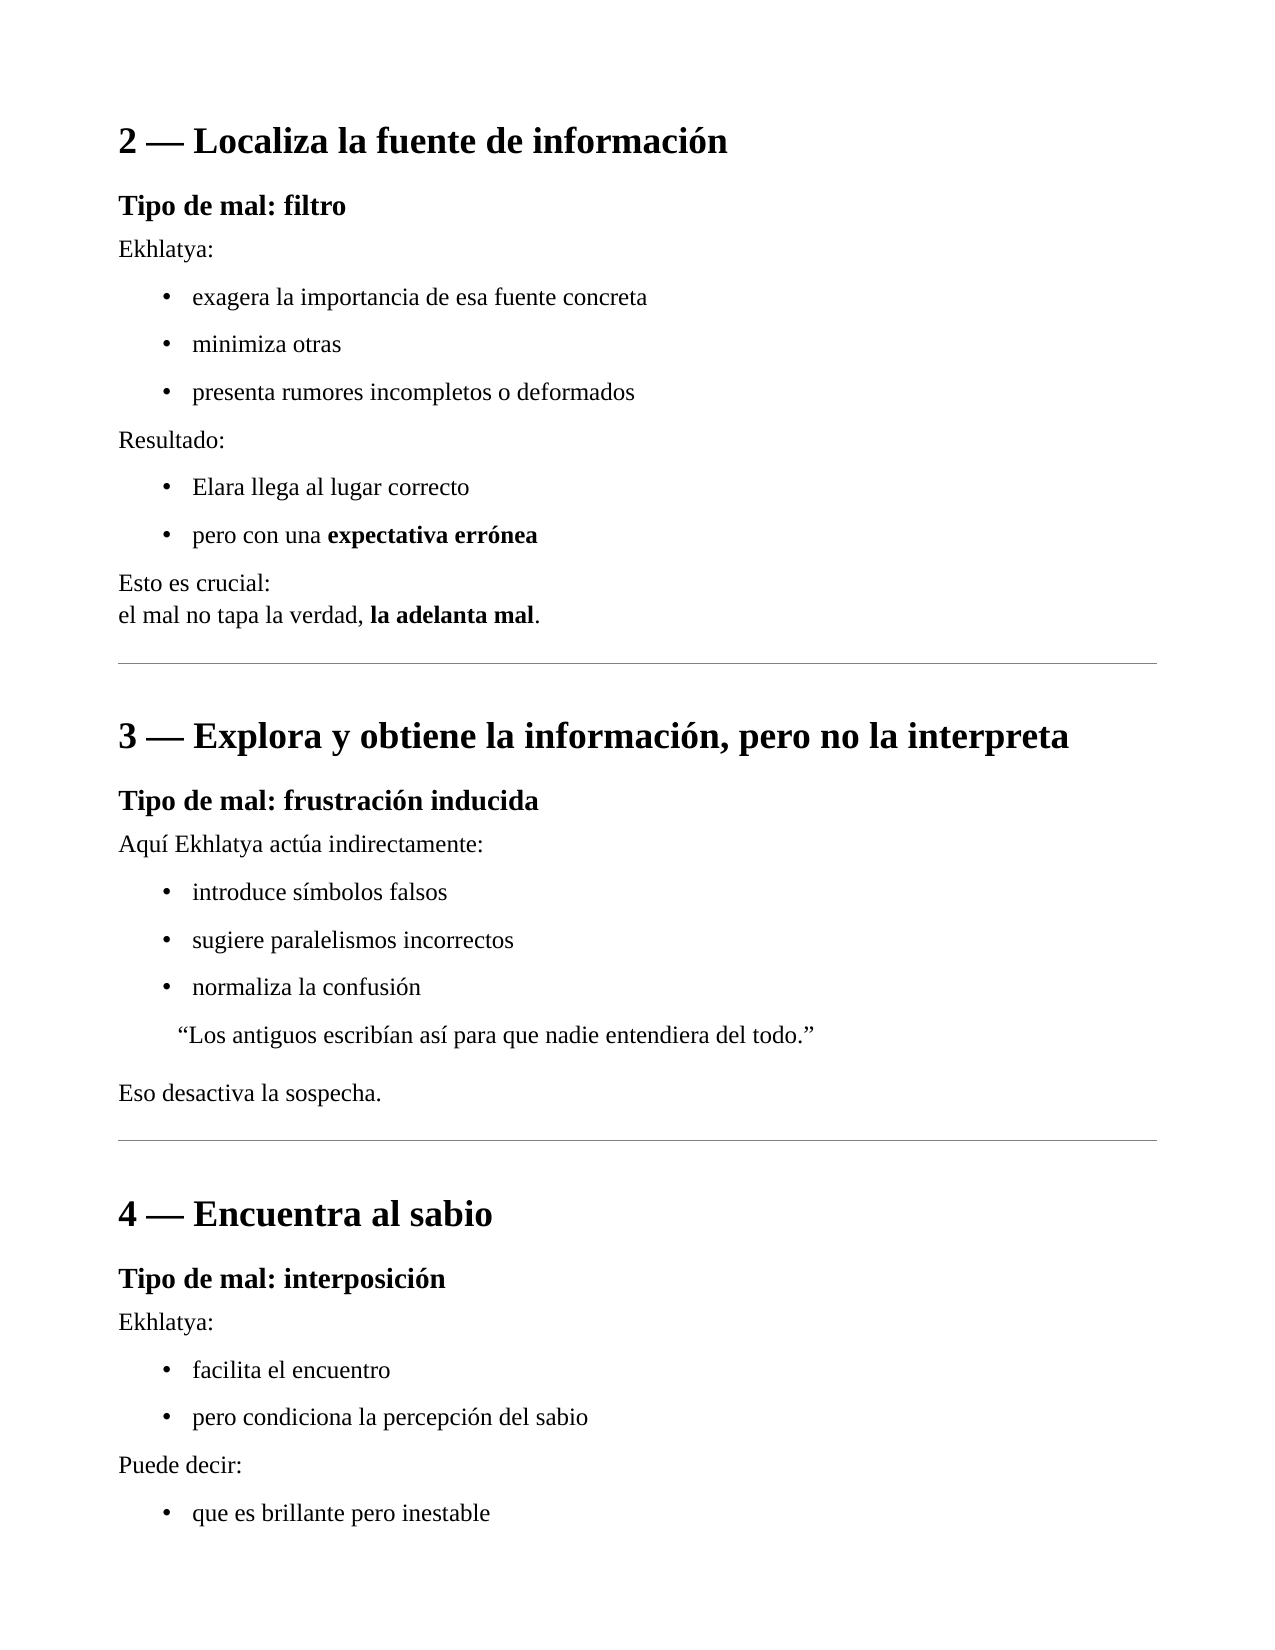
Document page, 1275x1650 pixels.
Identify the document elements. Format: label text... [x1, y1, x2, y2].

list pero condiciona la percepción del sabio [162, 1402, 1157, 1431]
subtitle 4 — Encuentra al sabio [118, 1191, 1157, 1234]
list que es brillante pero inestable [162, 1498, 1157, 1526]
text Ekhlatya: [118, 1307, 1157, 1336]
list pero con una expectativa errónea [162, 520, 1157, 549]
list normaliza la confusión [162, 972, 1157, 1001]
list facilita el encuentro [162, 1355, 1157, 1383]
subtitle Tipo de mal: frustración inducida [118, 783, 1157, 817]
list sugiere paralelismos incorrectos [162, 925, 1157, 953]
text Puede decir: [118, 1450, 1157, 1479]
subtitle 2 — Localiza la fuente de información [118, 118, 1157, 161]
list Elara llega al lugar correcto [162, 472, 1157, 501]
text Ekhlatya: [118, 234, 1157, 263]
subtitle 3 — Explora y obtiene la información, pero no la interpreta [118, 713, 1157, 756]
subtitle Tipo de mal: interposición [118, 1261, 1157, 1295]
list introduce símbolos falsos [162, 877, 1157, 906]
list minimiza otras [162, 329, 1157, 358]
list exagera la importancia de esa fuente concreta [162, 282, 1157, 311]
text Esto es crucial: el mal no tapa la verdad, la adelanta mal. [118, 568, 1157, 629]
subtitle Tipo de mal: filtro [118, 188, 1157, 222]
text Aquí Ekhlatya actúa indirectamente: [118, 829, 1157, 858]
text “Los antiguos escribían así para que nadie entendiera del todo.” [177, 1020, 1098, 1049]
text Eso desactiva la sospecha. [118, 1078, 1157, 1107]
text Resultado: [118, 425, 1157, 453]
list presenta rumores incompletos o deformados [162, 377, 1157, 406]
